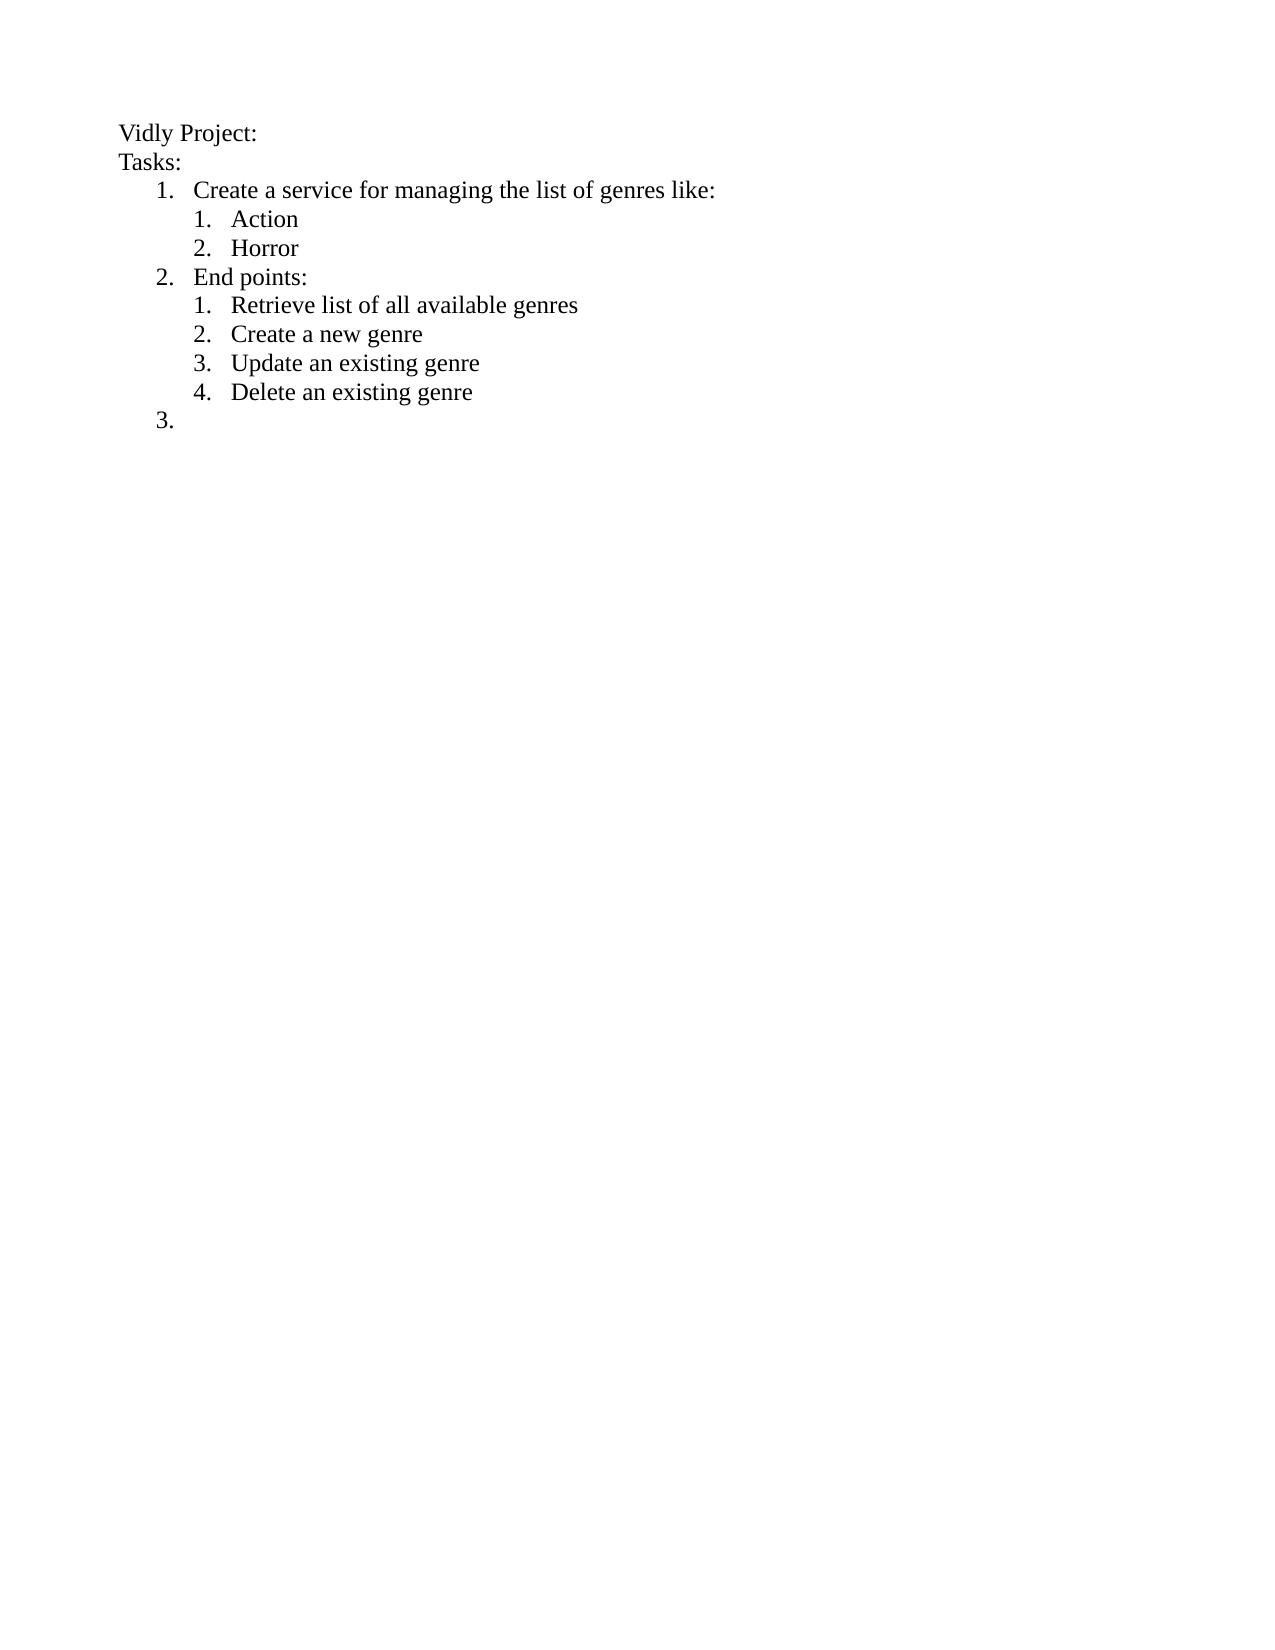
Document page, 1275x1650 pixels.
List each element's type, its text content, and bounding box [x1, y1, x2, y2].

list Create a service for managing the list of genres like: [156, 176, 1157, 204]
list Delete an existing genre [193, 377, 1157, 406]
text Tasks: [118, 147, 1157, 176]
list Action [193, 204, 1157, 233]
list End points: [156, 262, 1157, 291]
text Vidly Project: [118, 118, 1157, 147]
list Create a new genre [193, 319, 1157, 348]
list Horror [193, 233, 1157, 262]
list Retrieve list of all available genres [193, 291, 1157, 319]
list Update an existing genre [193, 348, 1157, 377]
